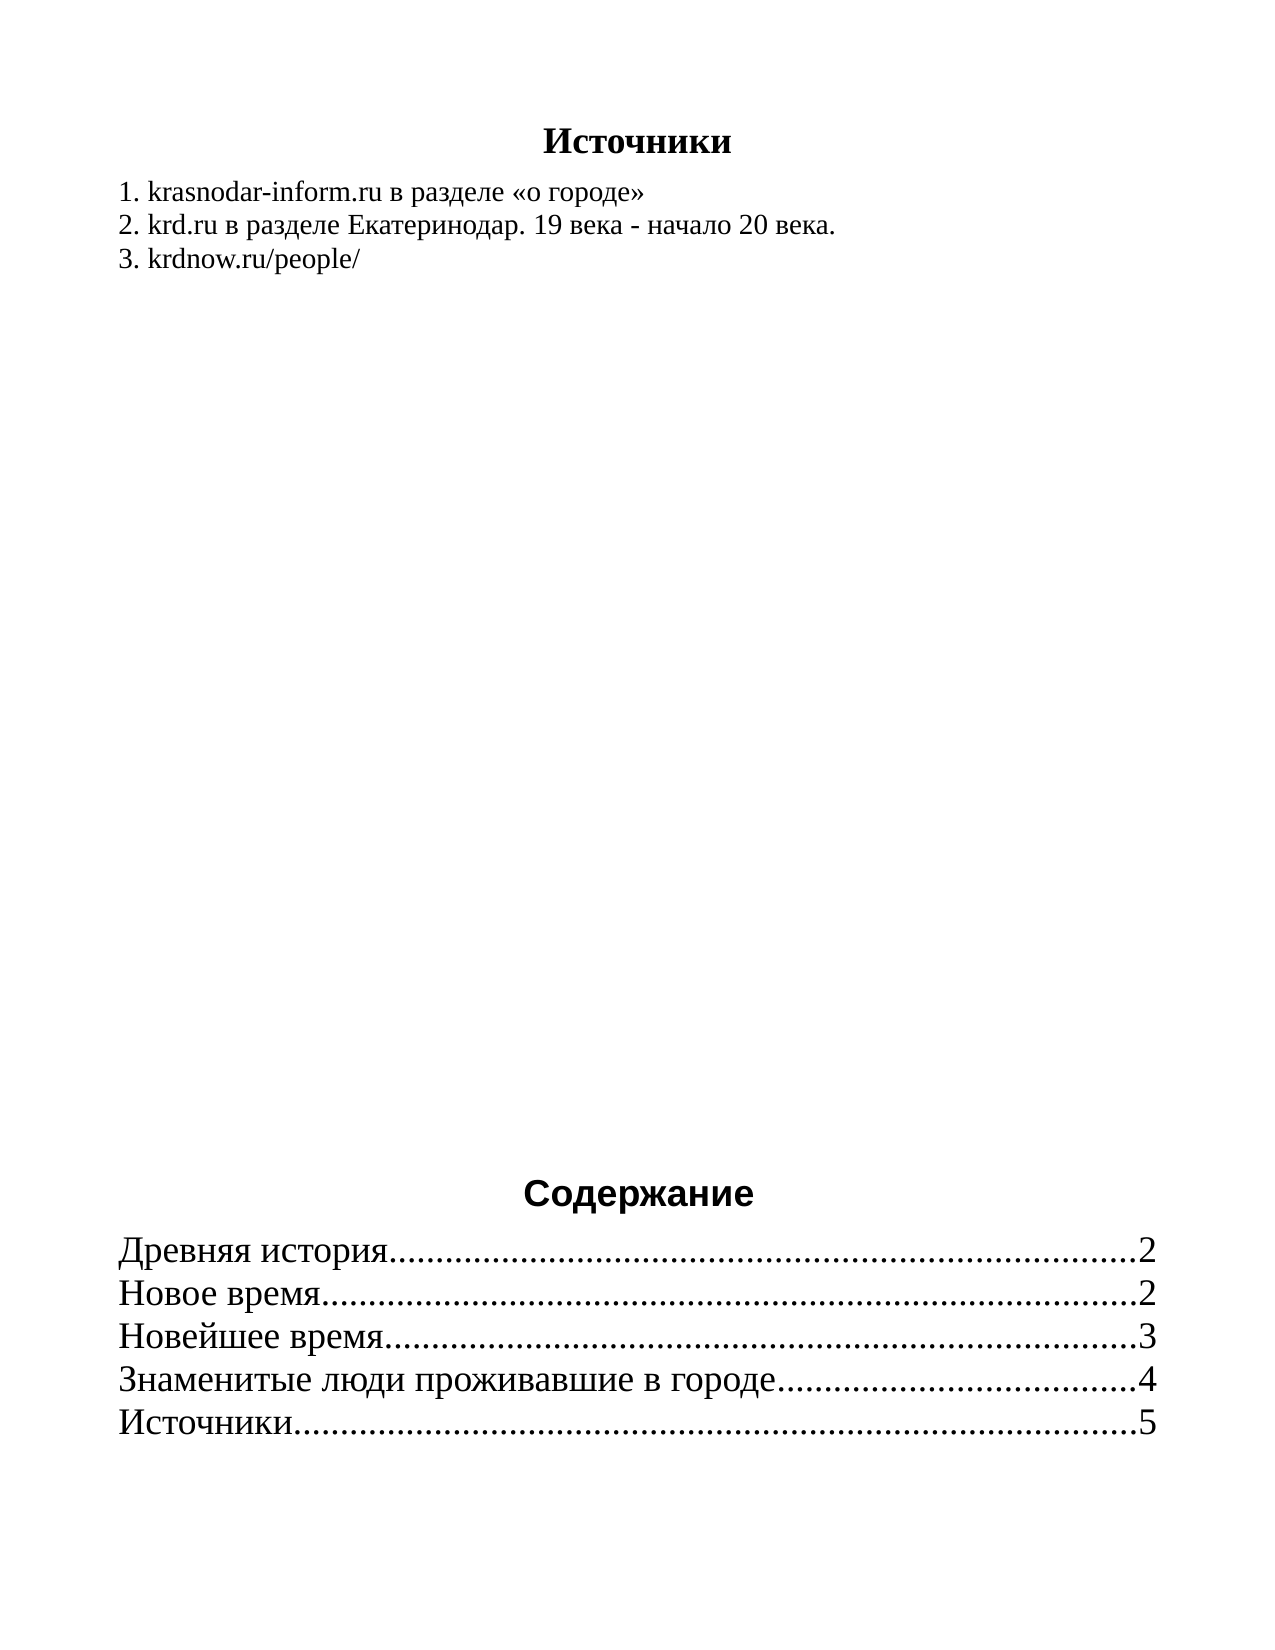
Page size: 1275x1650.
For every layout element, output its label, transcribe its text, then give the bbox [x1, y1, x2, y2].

text 3. krdnow.ru/people/ [118, 241, 1157, 274]
text Древняя история 2 [118, 1227, 1157, 1270]
text Источники 5 [118, 1399, 1157, 1443]
text 1. krasnodar-inform.ru в разделе «о городе» [118, 174, 1157, 207]
text Новейшее время 3 [118, 1313, 1157, 1356]
subtitle Источники [118, 118, 1157, 161]
text Знаменитые люди проживавшие в городе 4 [118, 1356, 1157, 1399]
subtitle Содержание [118, 1171, 1157, 1214]
text 2. krd.ru в разделе Екатеринодар. 19 века - начало 20 века. [118, 207, 1157, 241]
text Новое время 2 [118, 1270, 1157, 1313]
